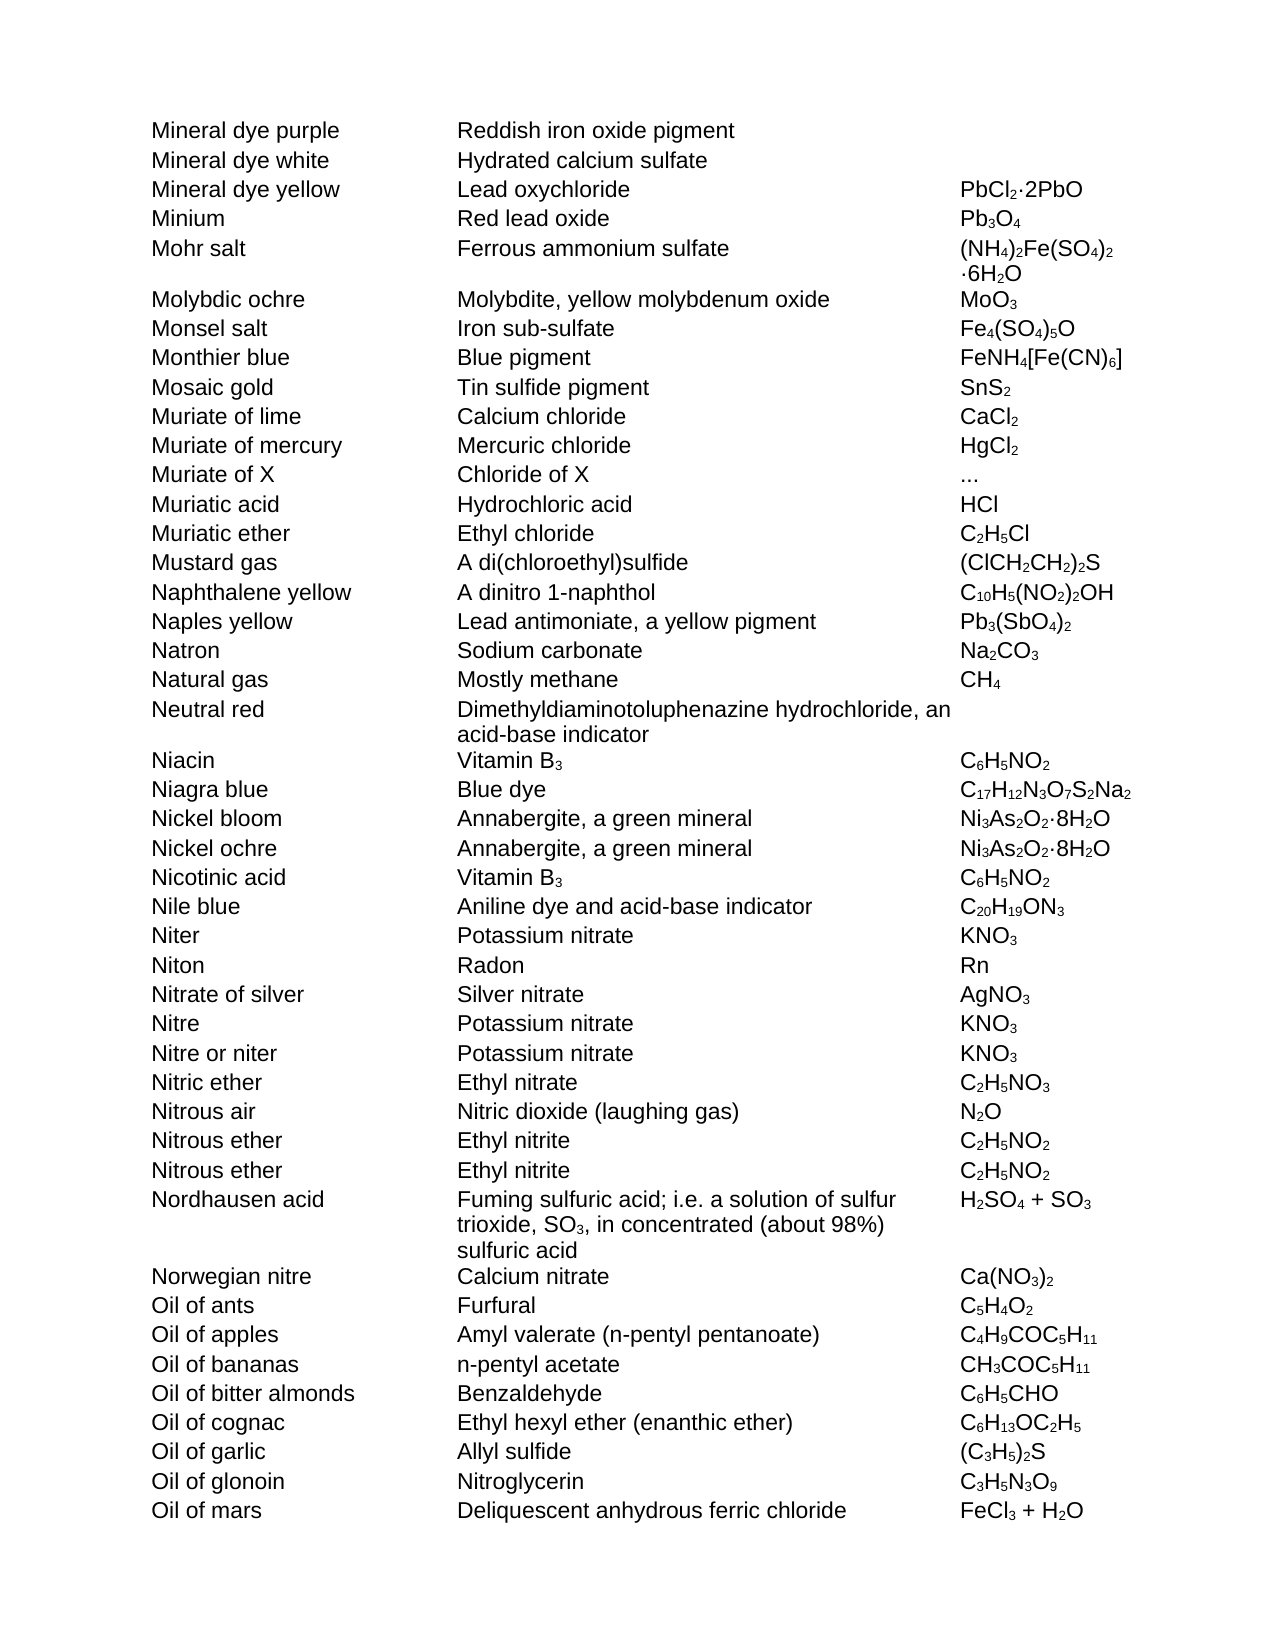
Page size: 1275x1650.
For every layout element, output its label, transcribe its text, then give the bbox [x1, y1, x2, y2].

table_cell Nitric dioxide (laughing gas) [454, 1099, 957, 1128]
table_cell Mineral dye yellow [148, 177, 454, 206]
table_cell Hydrated calcium sulfate [454, 148, 957, 177]
table_cell Hydrochloric acid [454, 491, 957, 521]
table_cell Vitamin B3 [454, 865, 957, 894]
table_cell AgNO3 [957, 982, 1169, 1011]
table_cell C6H5CHO [957, 1381, 1169, 1410]
table_cell HgCl2 [957, 433, 1169, 462]
table_cell Iron sub-sulfate [454, 316, 957, 345]
table_cell C3H5N3O9 [957, 1468, 1169, 1498]
table_cell n-pentyl acetate [454, 1351, 957, 1381]
table_cell H2SO4 + SO3 [957, 1187, 1169, 1263]
table_cell Annabergite, a green mineral [454, 806, 957, 835]
table_cell Blue pigment [454, 345, 957, 374]
table_cell Potassium nitrate [454, 923, 957, 952]
table_cell Oil of apples [148, 1322, 454, 1351]
table_cell Calcium chloride [454, 404, 957, 433]
table_cell Nicotinic acid [148, 865, 454, 894]
table_cell Chloride of X [454, 462, 957, 491]
table_cell N2O [957, 1099, 1169, 1128]
table_cell Potassium nitrate [454, 1011, 957, 1040]
table_cell Amyl valerate (n-pentyl pentanoate) [454, 1322, 957, 1351]
table_cell C2H5NO3 [957, 1070, 1169, 1099]
table_cell (ClCH2CH2)2S [957, 550, 1169, 579]
table_cell Oil of bananas [148, 1351, 454, 1381]
table_cell CaCl2 [957, 404, 1169, 433]
table_cell Lead oxychloride [454, 177, 957, 206]
table_cell (C3H5)2S [957, 1439, 1169, 1468]
table_cell C6H13OC2H5 [957, 1410, 1169, 1439]
table_cell MoO3 [957, 286, 1169, 316]
table_cell Niton [148, 953, 454, 982]
table_cell (NH4)2Fe(SO4)2 ·6H2O [957, 235, 1169, 286]
table_cell Oil of cognac [148, 1410, 454, 1439]
table_cell [957, 148, 1169, 177]
table_cell Pb3O4 [957, 206, 1169, 235]
table_cell Nitre [148, 1011, 454, 1040]
table_cell Dimethyldiaminotoluphenazine hydrochloride, an acid-base indicator [454, 696, 957, 747]
table_cell Naples yellow [148, 609, 454, 638]
table_cell Nitrous ether [148, 1128, 454, 1157]
table_cell Na2CO3 [957, 638, 1169, 667]
table_cell C5H4O2 [957, 1293, 1169, 1322]
table_cell Pb3(SbO4)2 [957, 609, 1169, 638]
table_cell HCl [957, 491, 1169, 521]
table_cell Benzaldehyde [454, 1381, 957, 1410]
table_cell Silver nitrate [454, 982, 957, 1011]
table_cell Deliquescent anhydrous ferric chloride [454, 1498, 957, 1527]
table_cell Ca(NO3)2 [957, 1264, 1169, 1293]
table_cell Niter [148, 923, 454, 952]
table_cell Molybdite, yellow molybdenum oxide [454, 286, 957, 316]
table_cell [957, 118, 1169, 147]
table_cell Fuming sulfuric acid; i.e. a solution of sulfur trioxide, SO3, in concentrated (about 98%) sulfuric acid [454, 1187, 957, 1263]
table_cell Monthier blue [148, 345, 454, 374]
table_cell Muriatic acid [148, 491, 454, 521]
table_cell Monsel salt [148, 316, 454, 345]
table_cell SnS2 [957, 374, 1169, 403]
table_cell Mostly methane [454, 667, 957, 696]
table_cell KNO3 [957, 1011, 1169, 1040]
table_cell Red lead oxide [454, 206, 957, 235]
table_cell CH3COC5H11 [957, 1351, 1169, 1381]
table_cell Muriate of X [148, 462, 454, 491]
table_cell Oil of mars [148, 1498, 454, 1527]
table_cell PbCl2·2PbO [957, 177, 1169, 206]
table_cell Blue dye [454, 777, 957, 806]
table_cell Nitrate of silver [148, 982, 454, 1011]
table_cell C4H9COC5H11 [957, 1322, 1169, 1351]
table_cell Ferrous ammonium sulfate [454, 235, 957, 286]
table_cell ... [957, 462, 1169, 491]
table_cell [957, 696, 1169, 747]
table_cell C10H5(NO2)2OH [957, 579, 1169, 608]
table_cell A dinitro 1-naphthol [454, 579, 957, 608]
table_cell Natron [148, 638, 454, 667]
table_cell Nitrous air [148, 1099, 454, 1128]
table_cell Minium [148, 206, 454, 235]
table_cell Ethyl chloride [454, 521, 957, 550]
table_cell Nitre or niter [148, 1040, 454, 1069]
table_cell Lead antimoniate, a yellow pigment [454, 609, 957, 638]
table_cell C2H5Cl [957, 521, 1169, 550]
table_cell Ethyl nitrite [454, 1157, 957, 1187]
table_cell Vitamin B3 [454, 748, 957, 777]
table_cell Nordhausen acid [148, 1187, 454, 1263]
table_cell Ethyl nitrate [454, 1070, 957, 1099]
table_cell Muriate of lime [148, 404, 454, 433]
table_cell Oil of glonoin [148, 1468, 454, 1498]
table_cell Nile blue [148, 894, 454, 923]
table_cell Naphthalene yellow [148, 579, 454, 608]
table_cell CH4 [957, 667, 1169, 696]
table_cell Muriatic ether [148, 521, 454, 550]
table_cell C6H5NO2 [957, 865, 1169, 894]
table_cell Muriate of mercury [148, 433, 454, 462]
table_cell Mineral dye purple [148, 118, 454, 147]
table_cell Sodium carbonate [454, 638, 957, 667]
table_cell Mustard gas [148, 550, 454, 579]
table_cell Reddish iron oxide pigment [454, 118, 957, 147]
table_cell KNO3 [957, 923, 1169, 952]
table_cell Radon [454, 953, 957, 982]
table_cell Neutral red [148, 696, 454, 747]
table_cell Nitroglycerin [454, 1468, 957, 1498]
table_cell C2H5NO2 [957, 1157, 1169, 1187]
table_cell Allyl sulfide [454, 1439, 957, 1468]
table_cell KNO3 [957, 1040, 1169, 1069]
table_cell Niagra blue [148, 777, 454, 806]
table_cell Nickel bloom [148, 806, 454, 835]
table_cell Ni3As2O2·8H2O [957, 835, 1169, 864]
table_cell Calcium nitrate [454, 1264, 957, 1293]
table_cell Furfural [454, 1293, 957, 1322]
table_cell Rn [957, 953, 1169, 982]
table_cell Tin sulfide pigment [454, 374, 957, 403]
table_cell Niacin [148, 748, 454, 777]
table_cell Mohr salt [148, 235, 454, 286]
table_cell Oil of ants [148, 1293, 454, 1322]
table_cell Ni3As2O2·8H2O [957, 806, 1169, 835]
table_cell Molybdic ochre [148, 286, 454, 316]
table_cell A di(chloroethyl)sulfide [454, 550, 957, 579]
table_cell C17H12N3O7S2Na2 [957, 777, 1169, 806]
table_cell Fe4(SO4)5O [957, 316, 1169, 345]
table_cell Natural gas [148, 667, 454, 696]
table_cell Mercuric chloride [454, 433, 957, 462]
table_cell Ethyl nitrite [454, 1128, 957, 1157]
table_cell C2H5NO2 [957, 1128, 1169, 1157]
table_cell Oil of garlic [148, 1439, 454, 1468]
table_cell Nickel ochre [148, 835, 454, 864]
table_cell Mineral dye white [148, 148, 454, 177]
table_cell Potassium nitrate [454, 1040, 957, 1069]
table_cell Ethyl hexyl ether (enanthic ether) [454, 1410, 957, 1439]
table_cell Nitrous ether [148, 1157, 454, 1187]
table_cell Oil of bitter almonds [148, 1381, 454, 1410]
table_cell C20H19ON3 [957, 894, 1169, 923]
table_cell Aniline dye and acid-base indicator [454, 894, 957, 923]
table_cell Annabergite, a green mineral [454, 835, 957, 864]
table_cell Mosaic gold [148, 374, 454, 403]
table_cell Norwegian nitre [148, 1264, 454, 1293]
table_cell C6H5NO2 [957, 748, 1169, 777]
table_cell FeNH4[Fe(CN)6] [957, 345, 1169, 374]
table_cell FeCl3 + H2O [957, 1498, 1169, 1527]
table_cell Nitric ether [148, 1070, 454, 1099]
